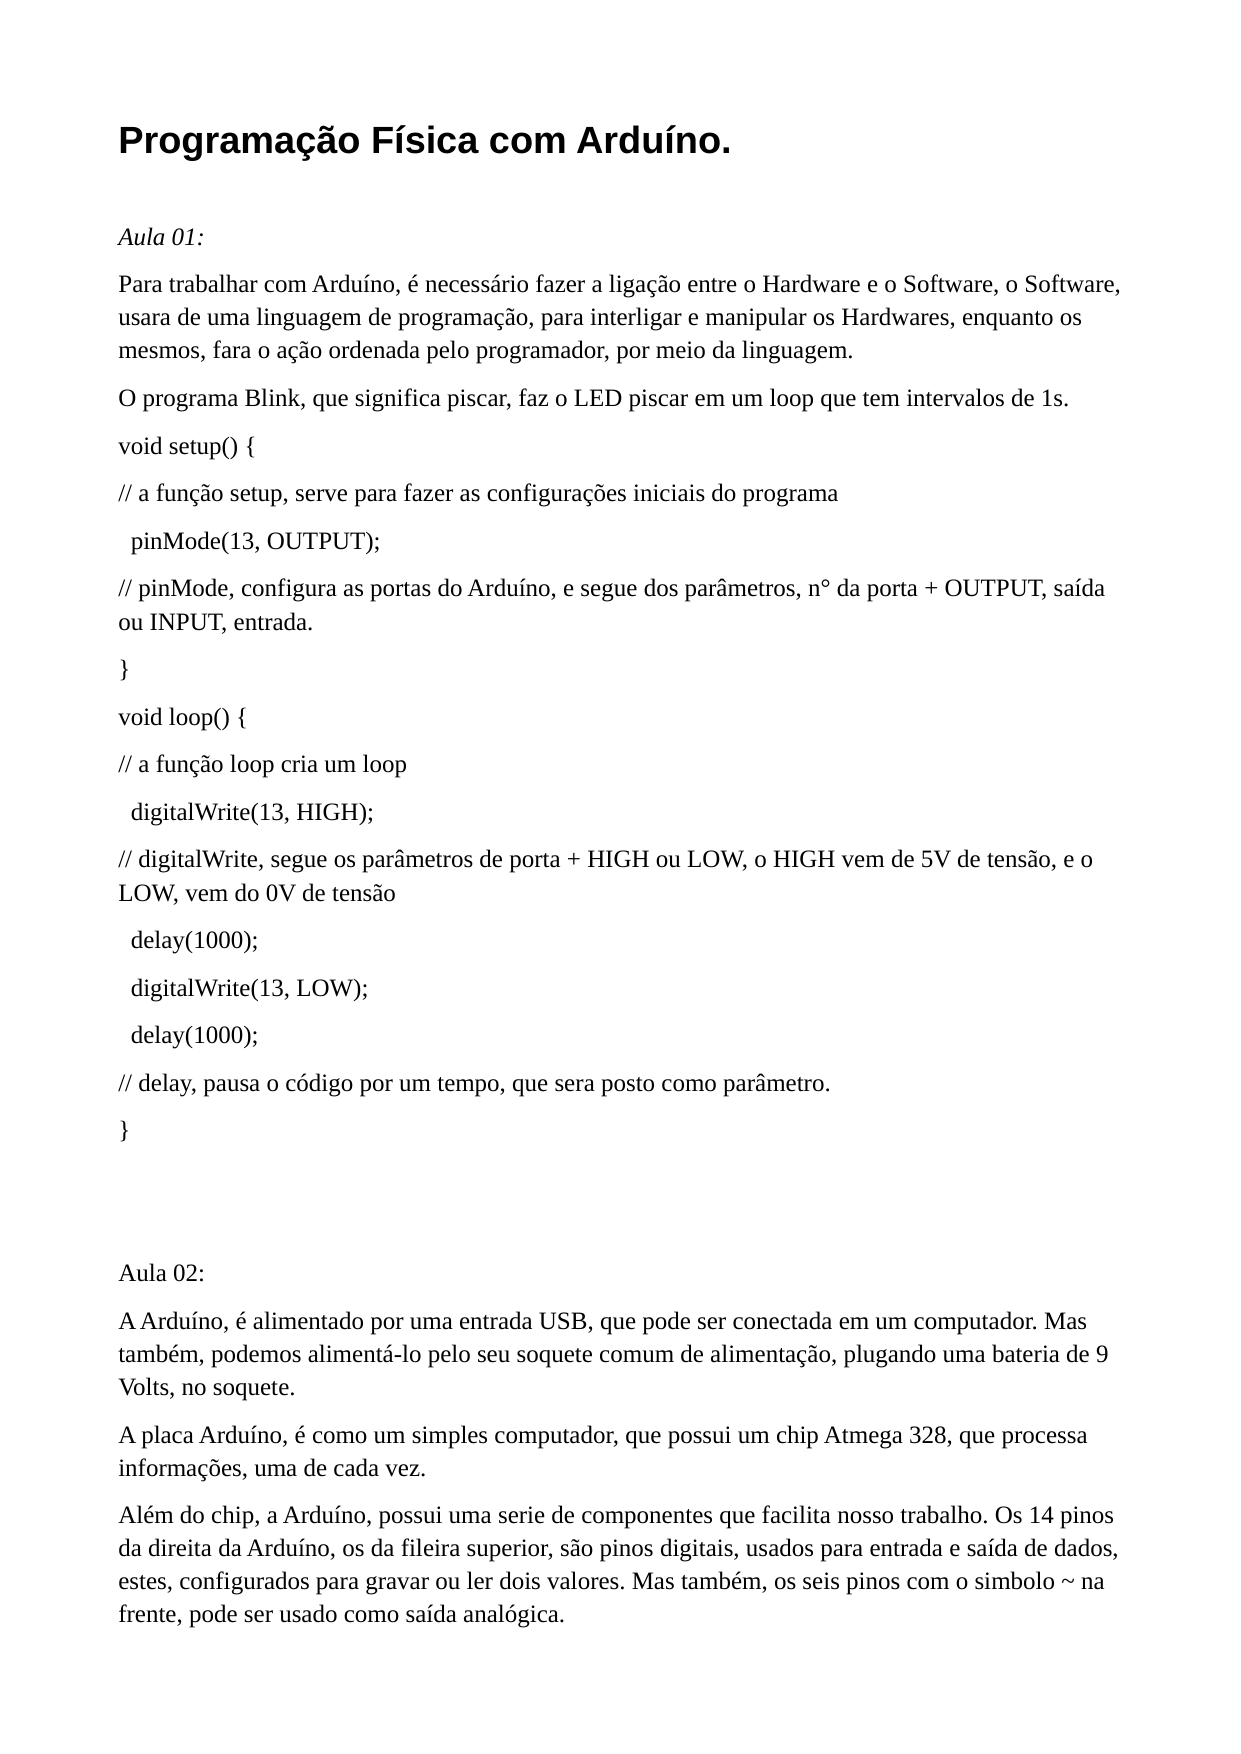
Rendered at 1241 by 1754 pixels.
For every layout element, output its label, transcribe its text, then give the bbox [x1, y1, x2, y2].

text // digitalWrite, segue os parâmetros de porta + HIGH ou LOW, o HIGH vem de 5V de tensão, e o LOW, vem do 0V de tensão [118, 844, 1122, 906]
text // pinMode, configura as portas do Arduíno, e segue dos parâmetros, n° da porta + OUTPUT, saída ou INPUT, entrada. [118, 573, 1122, 635]
text Aula 02: [118, 1258, 1122, 1287]
text } [118, 654, 1122, 683]
text // delay, pausa o código por um tempo, que sera posto como parâmetro. [118, 1068, 1122, 1097]
text O programa Blink, que significa piscar, faz o LED piscar em um loop que tem intervalos de 1s. [118, 383, 1122, 412]
text pinMode(13, OUTPUT); [118, 526, 1122, 555]
text } [118, 1116, 1122, 1144]
text Aula 01: [118, 222, 1122, 251]
text A Arduíno, é alimentado por uma entrada USB, que pode ser conectada em um computador. Mas também, podemos alimentá-lo pelo seu soquete comum de alimentação, plugando uma bateria de 9 Volts, no soquete. [118, 1306, 1122, 1401]
text delay(1000); [118, 1020, 1122, 1049]
text digitalWrite(13, LOW); [118, 973, 1122, 1002]
text Além do chip, a Arduíno, possui uma serie de componentes que facilita nosso trabalho. Os 14 pinos da direita da Arduíno, os da fileira superior, são pinos digitais, usados para entrada e saída de dados, estes, configurados para gravar ou ler dois valores. Mas também, os seis pinos com o simbolo ~ na frente, pode ser usado como saída analógica. [118, 1500, 1122, 1628]
text // a função loop cria um loop [118, 749, 1122, 778]
text A placa Arduíno, é como um simples computador, que possui um chip Atmega 328, que processa informações, uma de cada vez. [118, 1420, 1122, 1481]
text void setup() { [118, 431, 1122, 459]
text void loop() { [118, 702, 1122, 731]
text // a função setup, serve para fazer as configurações iniciais do programa [118, 478, 1122, 507]
text Para trabalhar com Arduíno, é necessário fazer a ligação entre o Hardware e o Software, o Software, usara de uma linguagem de programação, para interligar e manipular os Hardwares, enquanto os mesmos, fara o ação ordenada pelo programador, por meio da linguagem. [118, 269, 1122, 364]
subtitle Programação Física com Arduíno. [118, 118, 1122, 162]
text delay(1000); [118, 925, 1122, 954]
text digitalWrite(13, HIGH); [118, 797, 1122, 826]
